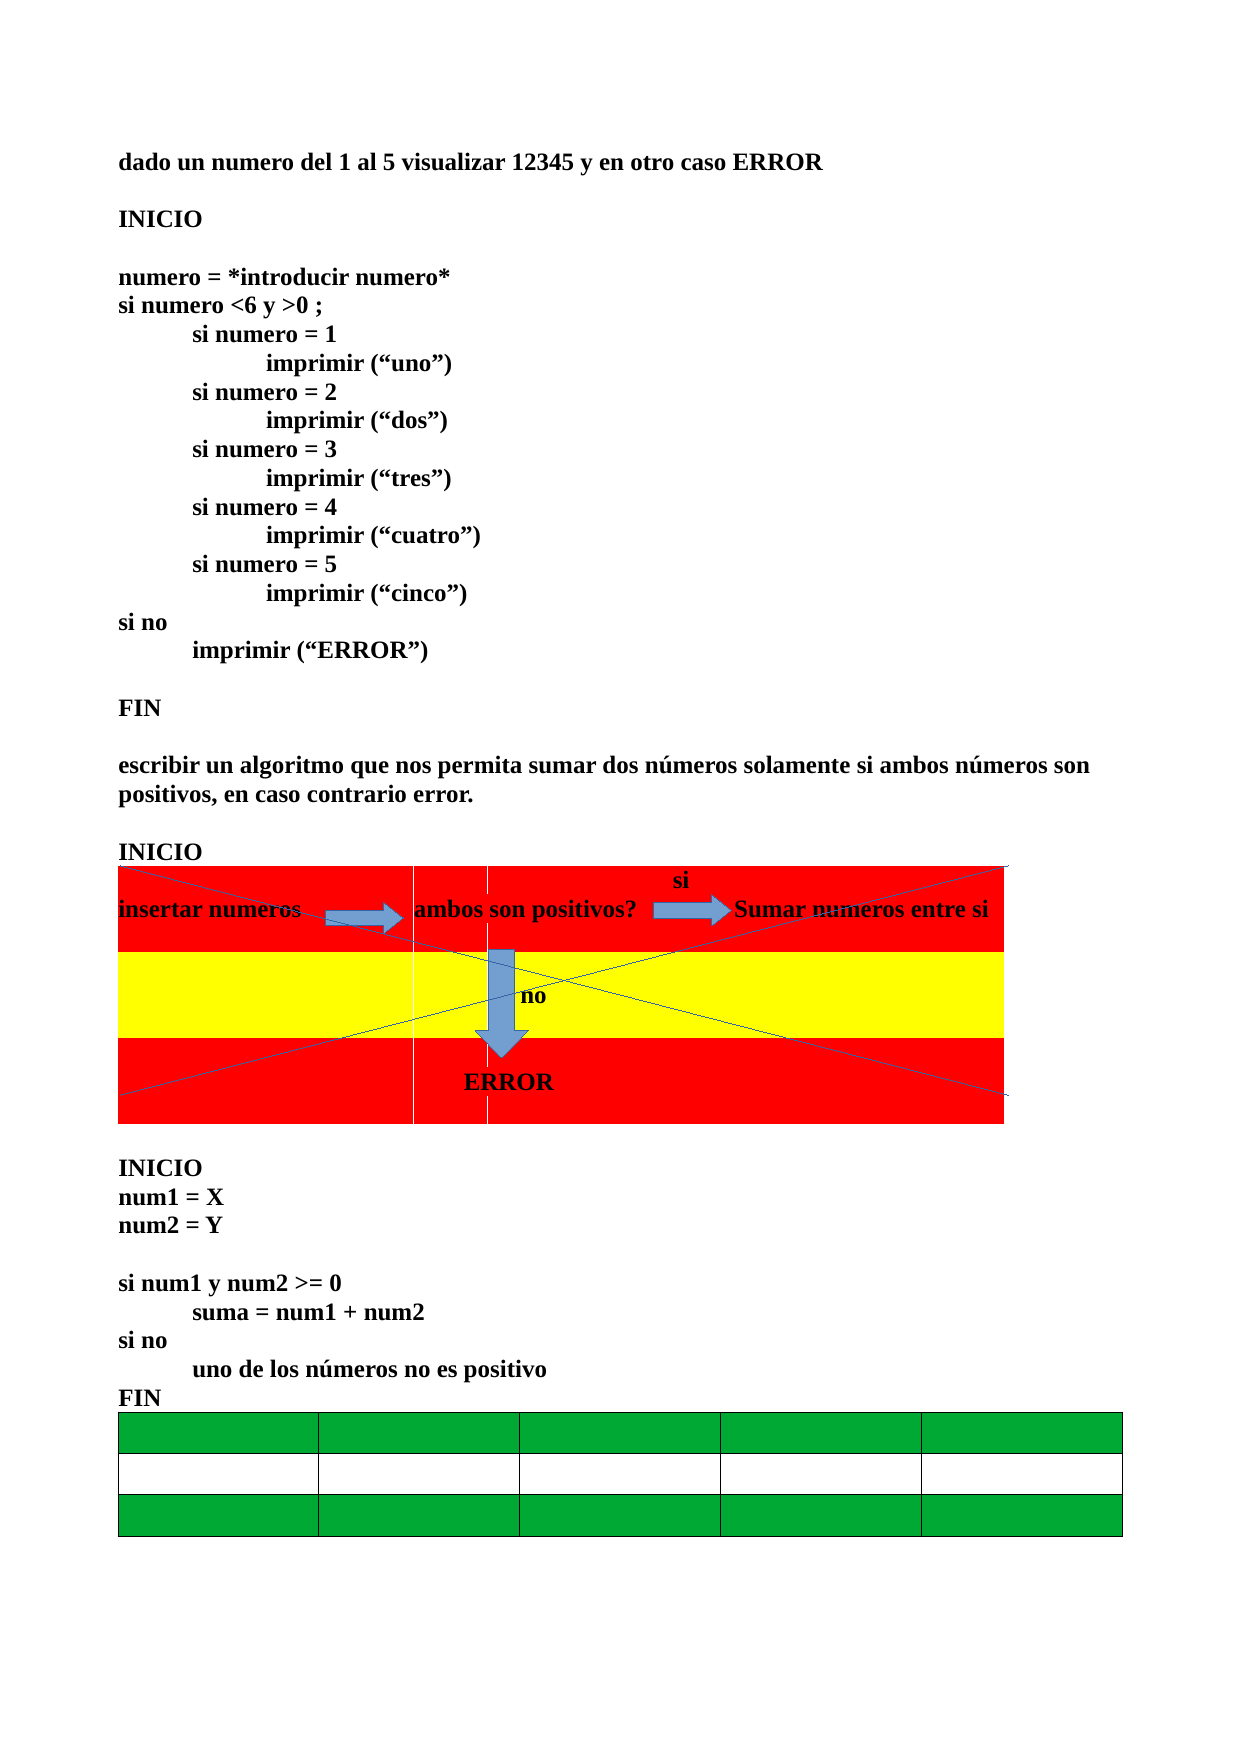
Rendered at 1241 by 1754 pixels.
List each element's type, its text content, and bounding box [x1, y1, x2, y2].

table_cell [922, 1454, 1122, 1494]
text FIN [118, 1383, 1122, 1412]
text si numero <6 y >0 ; [118, 291, 1122, 319]
text si numero = 5 [118, 549, 1122, 578]
text INICIO [118, 837, 1122, 866]
text si numero = 4 [118, 492, 1122, 521]
text INICIO [118, 204, 1122, 233]
table_cell [319, 1454, 519, 1494]
table_cell [319, 1495, 519, 1536]
table_cell [721, 1495, 921, 1536]
text imprimir (“dos”) [118, 406, 1122, 434]
table_cell [119, 1454, 318, 1494]
text Sumar numeros entre si [713, 894, 1122, 923]
text escribir un algoritmo que nos permita sumar dos números solamente si ambos números son positivos, en caso contrario error. [118, 751, 1122, 808]
text num2 = Y [118, 1211, 1122, 1239]
text ERROR [118, 1067, 1122, 1096]
text si numero = 2 [118, 377, 1122, 406]
text si num1 y num2 >= 0 [118, 1268, 1122, 1297]
text imprimir (“ERROR”) [118, 636, 1122, 664]
text si no [118, 607, 1122, 636]
table_header [721, 1413, 921, 1453]
text INICIO [118, 1153, 1122, 1182]
text si numero = 1 [118, 319, 1122, 348]
text num1 = X [118, 1182, 1122, 1211]
text imprimir (“uno”) [118, 348, 1122, 377]
text si numero = 3 [118, 434, 1122, 463]
table_cell [119, 1495, 318, 1536]
text insertar numeros ambos son positivos? [118, 894, 711, 923]
table_cell [520, 1495, 720, 1536]
text S no [118, 981, 488, 1009]
table_header [119, 1413, 318, 1453]
table_cell [922, 1495, 1122, 1536]
text S no [515, 981, 1122, 1009]
text dado un numero del 1 al 5 visualizar 12345 y en otro caso ERROR [118, 147, 1122, 176]
text si [118, 866, 1122, 894]
text uno de los números no es positivo [118, 1354, 1122, 1383]
table_cell [520, 1454, 720, 1494]
text imprimir (“tres”) [118, 463, 1122, 492]
text imprimir (“cinco”) [118, 578, 1122, 607]
text numero = *introducir numero* [118, 262, 1122, 291]
table_header [319, 1413, 519, 1453]
table_cell [721, 1454, 921, 1494]
text FIN [118, 693, 1122, 722]
table_header [922, 1413, 1122, 1453]
text suma = num1 + num2 [118, 1297, 1122, 1326]
text imprimir (“cuatro”) [118, 521, 1122, 549]
text si no [118, 1326, 1122, 1354]
table_header [520, 1413, 720, 1453]
